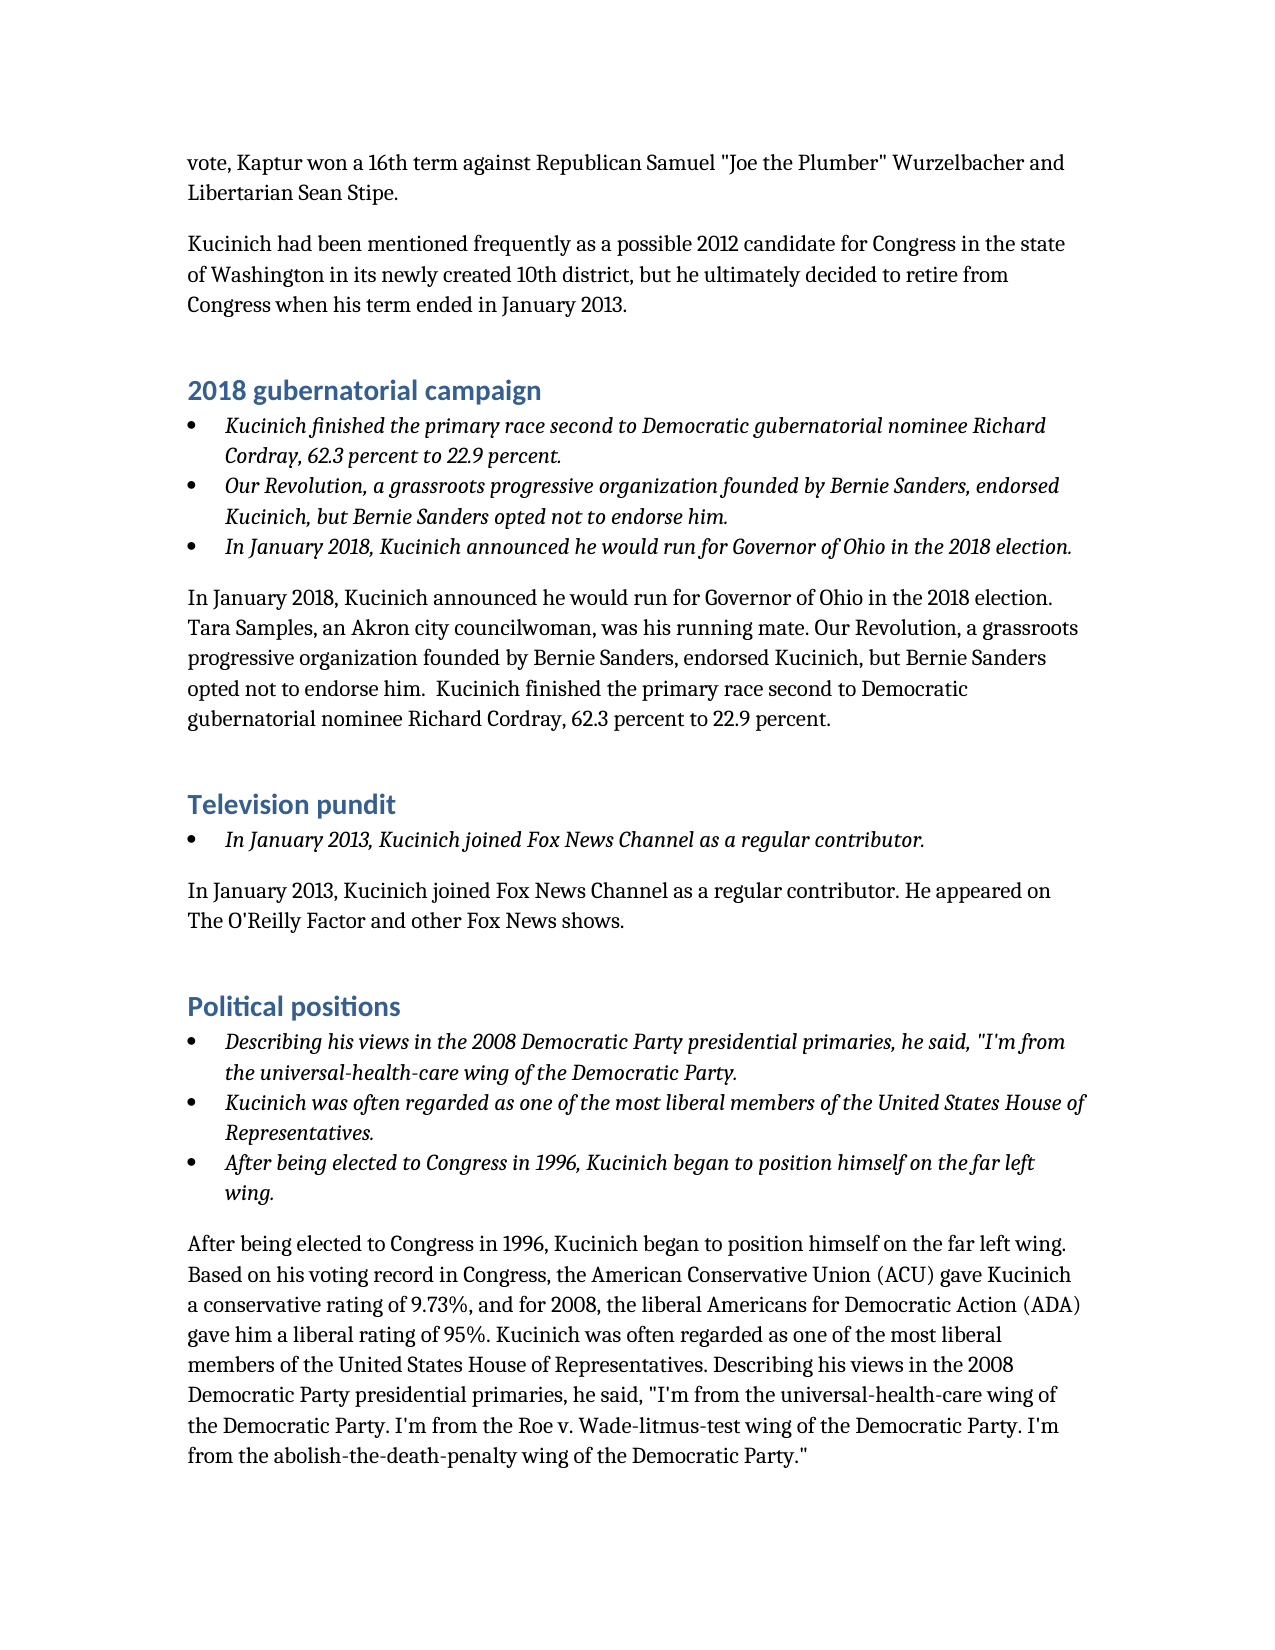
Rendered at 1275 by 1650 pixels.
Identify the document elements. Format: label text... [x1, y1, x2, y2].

list Describing his views in the 2008 Democratic Party presidential primaries, he said, "I'm from the universal-health-care wing of the Democratic Party. [187, 1029, 1087, 1086]
subtitle Political positions [187, 988, 1087, 1024]
subtitle 2018 gubernatorial campaign [187, 372, 1087, 407]
text In January 2018, Kucinich announced he would run for Governor of Ohio in the 2018 election. Tara Samples, an Akron city councilwoman, was his running mate. Our Revolution, a grassroots progressive organization founded by Bernie Sanders, endorsed Kucinich, but Bernie Sanders opted not to endorse him. Kucinich finished the primary race second to Democratic gubernatorial nominee Richard Cordray, 62.3 percent to 22.9 percent. [187, 585, 1087, 732]
list Kucinich finished the primary race second to Democratic gubernatorial nominee Richard Cordray, 62.3 percent to 22.9 percent. [187, 413, 1087, 469]
subtitle Television pundit [187, 786, 1087, 821]
list Our Revolution, a grassroots progressive organization founded by Bernie Sanders, endorsed Kucinich, but Bernie Sanders opted not to endorse him. [187, 473, 1087, 530]
list Kucinich was often regarded as one of the most liberal members of the United States House of Representatives. [187, 1089, 1087, 1146]
text After being elected to Congress in 1996, Kucinich began to position himself on the far left wing. Based on his voting record in Congress, the American Conservative Union (ACU) gave Kucinich a conservative rating of 9.73%, and for 2008, the liberal Americans for Democratic Action (ADA) gave him a liberal rating of 95%. Kucinich was often regarded as one of the most liberal members of the United States House of Representatives. Describing his views in the 2008 Democratic Party presidential primaries, he said, "I'm from the universal-health-care wing of the Democratic Party. I'm from the Roe v. Wade-litmus-test wing of the Democratic Party. I'm from the abolish-the-death-penalty wing of the Democratic Party." [187, 1231, 1087, 1469]
text Kucinich had been mentioned frequently as a possible 2012 candidate for Congress in the state of Washington in its newly created 10th district, but he ultimately decided to retire from Congress when his term ended in January 2013. [187, 231, 1087, 318]
text vote, Kaptur won a 16th term against Republican Samuel "Joe the Plumber" Wurzelbacher and Libertarian Sean Stipe. [187, 150, 1087, 207]
list In January 2018, Kucinich announced he would run for Governor of Ohio in the 2018 election. [187, 534, 1087, 560]
text In January 2013, Kucinich joined Fox News Channel as a regular contributor. He appeared on The O'Reilly Factor and other Fox News shows. [187, 878, 1087, 934]
list After being elected to Congress in 1996, Kucinich began to position himself on the far left wing. [187, 1150, 1087, 1206]
list In January 2013, Kucinich joined Fox News Channel as a regular contributor. [187, 827, 1087, 853]
